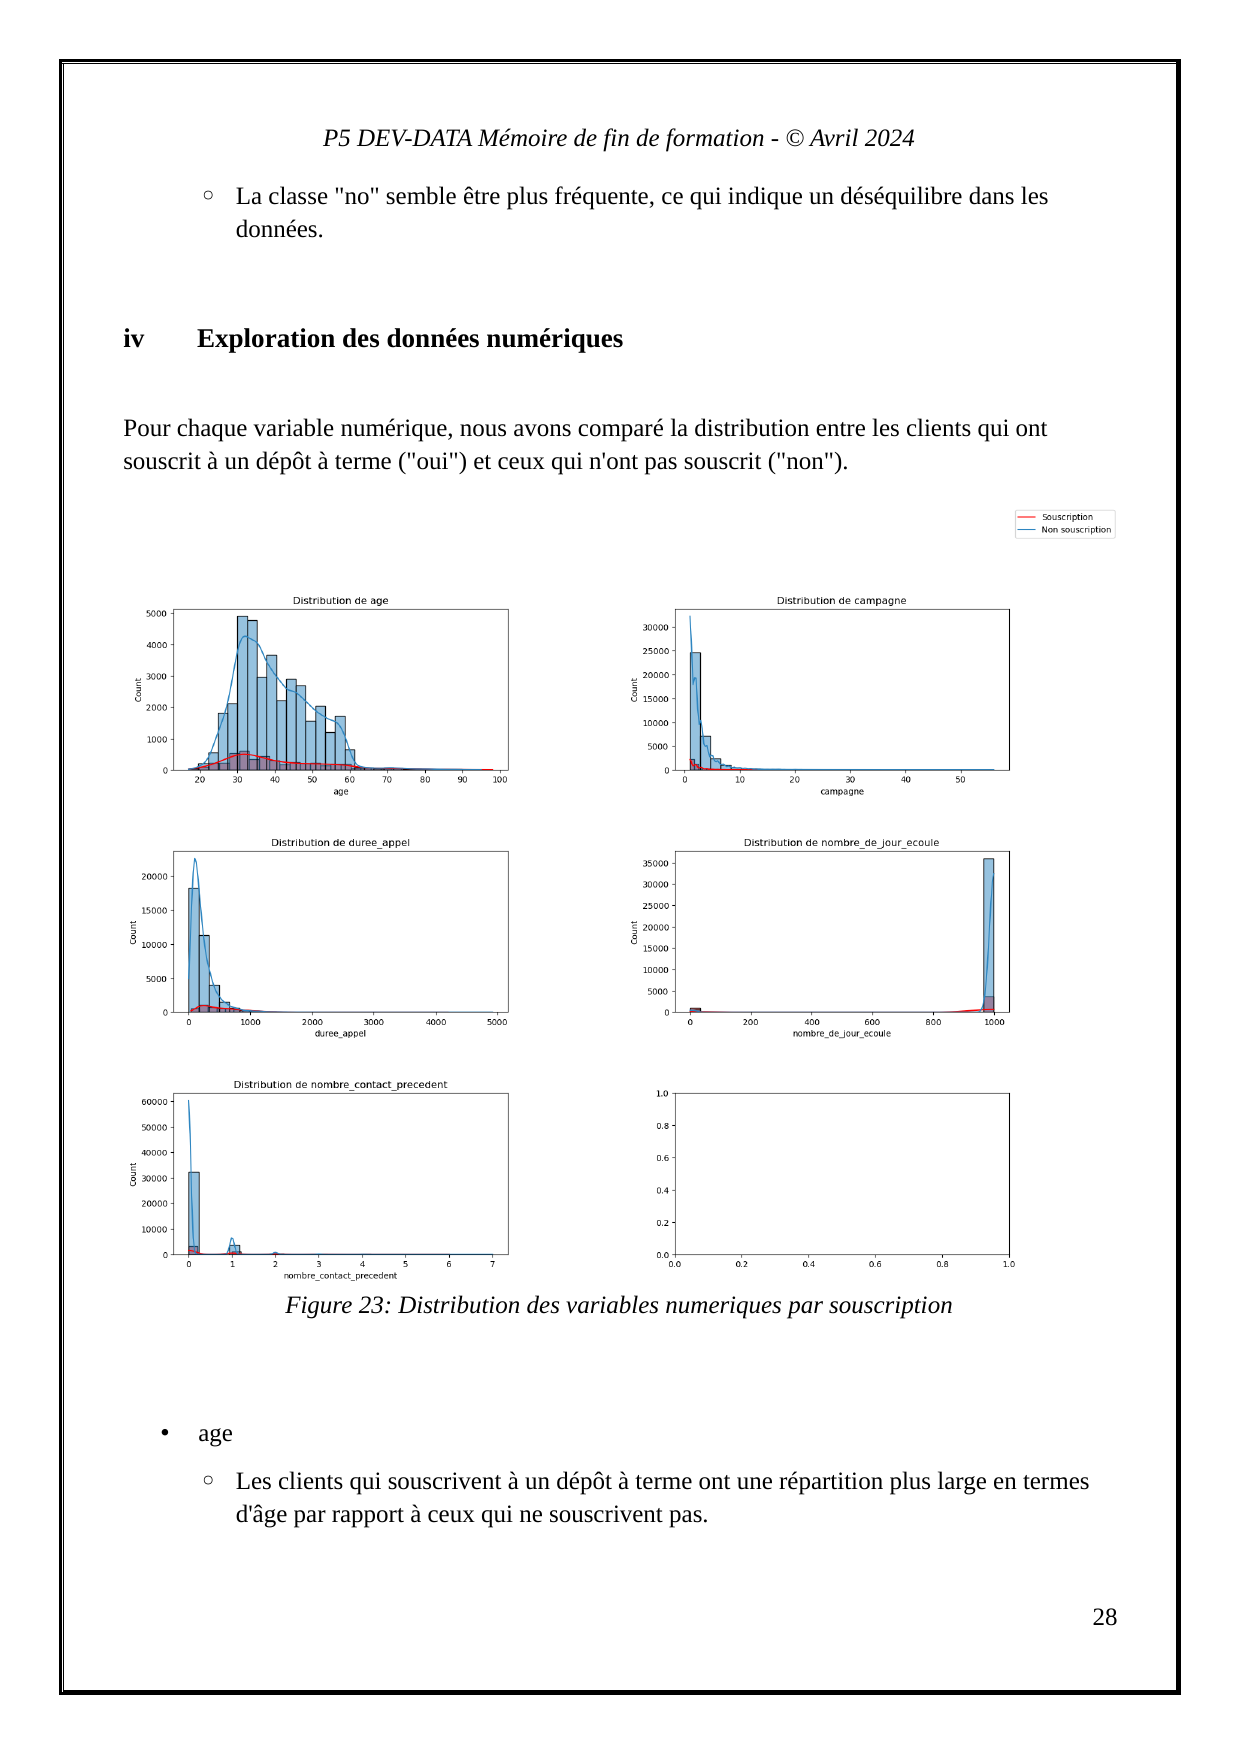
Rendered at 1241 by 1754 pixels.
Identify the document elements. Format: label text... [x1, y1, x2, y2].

subtitle Exploration des données numériques [123, 322, 1117, 353]
picture [123, 506, 1118, 1286]
list Les clients qui souscrivent à un dépôt à terme ont une répartition plus large en termes d'âge par rapport à ceux qui ne souscrivent pas. [198, 1466, 1117, 1527]
text Figure 23: Distribution des variables numeriques par souscription [123, 1286, 1117, 1319]
text Pour chaque variable numérique, nous avons comparé la distribution entre les clients qui ont souscrit à un dépôt à terme ("oui") et ceux qui n'ont pas souscrit ("non"). [123, 413, 1117, 475]
list age [161, 1418, 1117, 1447]
list La classe "no" semble être plus fréquente, ce qui indique un déséquilibre dans les données. [198, 181, 1117, 243]
